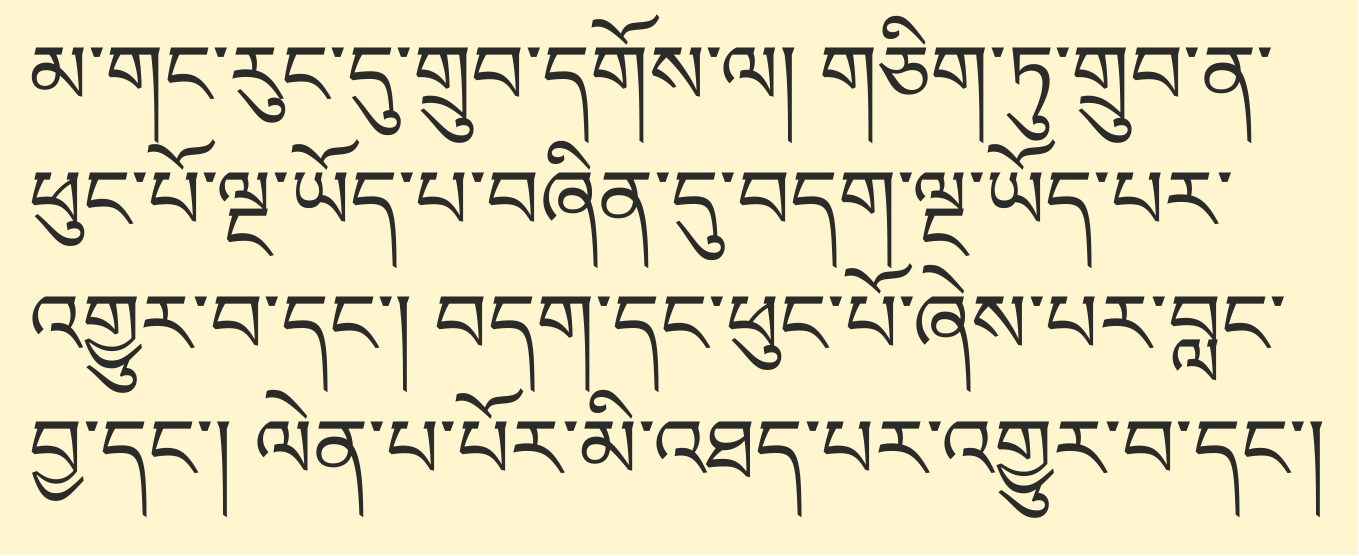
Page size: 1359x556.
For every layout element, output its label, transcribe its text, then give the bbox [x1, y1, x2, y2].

text མ་གང་རུང་དུ་གྲུབ་དགོས་ལ། གཅིག་ཏུ་གྲུབ་ན་ཕུང་པོ་ལྔ་ཡོད་པ་བཞིན་དུ་བདག་ལྔ་ཡོད་པར་འགྱུར་བ་དང་། བདག་དང་ཕུང་པོ་ཞེས་པར་བླང་བྱ་དང་། ལེན་པ་པོར་མི་འཐད་པར་འགྱུར་བ་དང་། [29, 29, 1346, 513]
